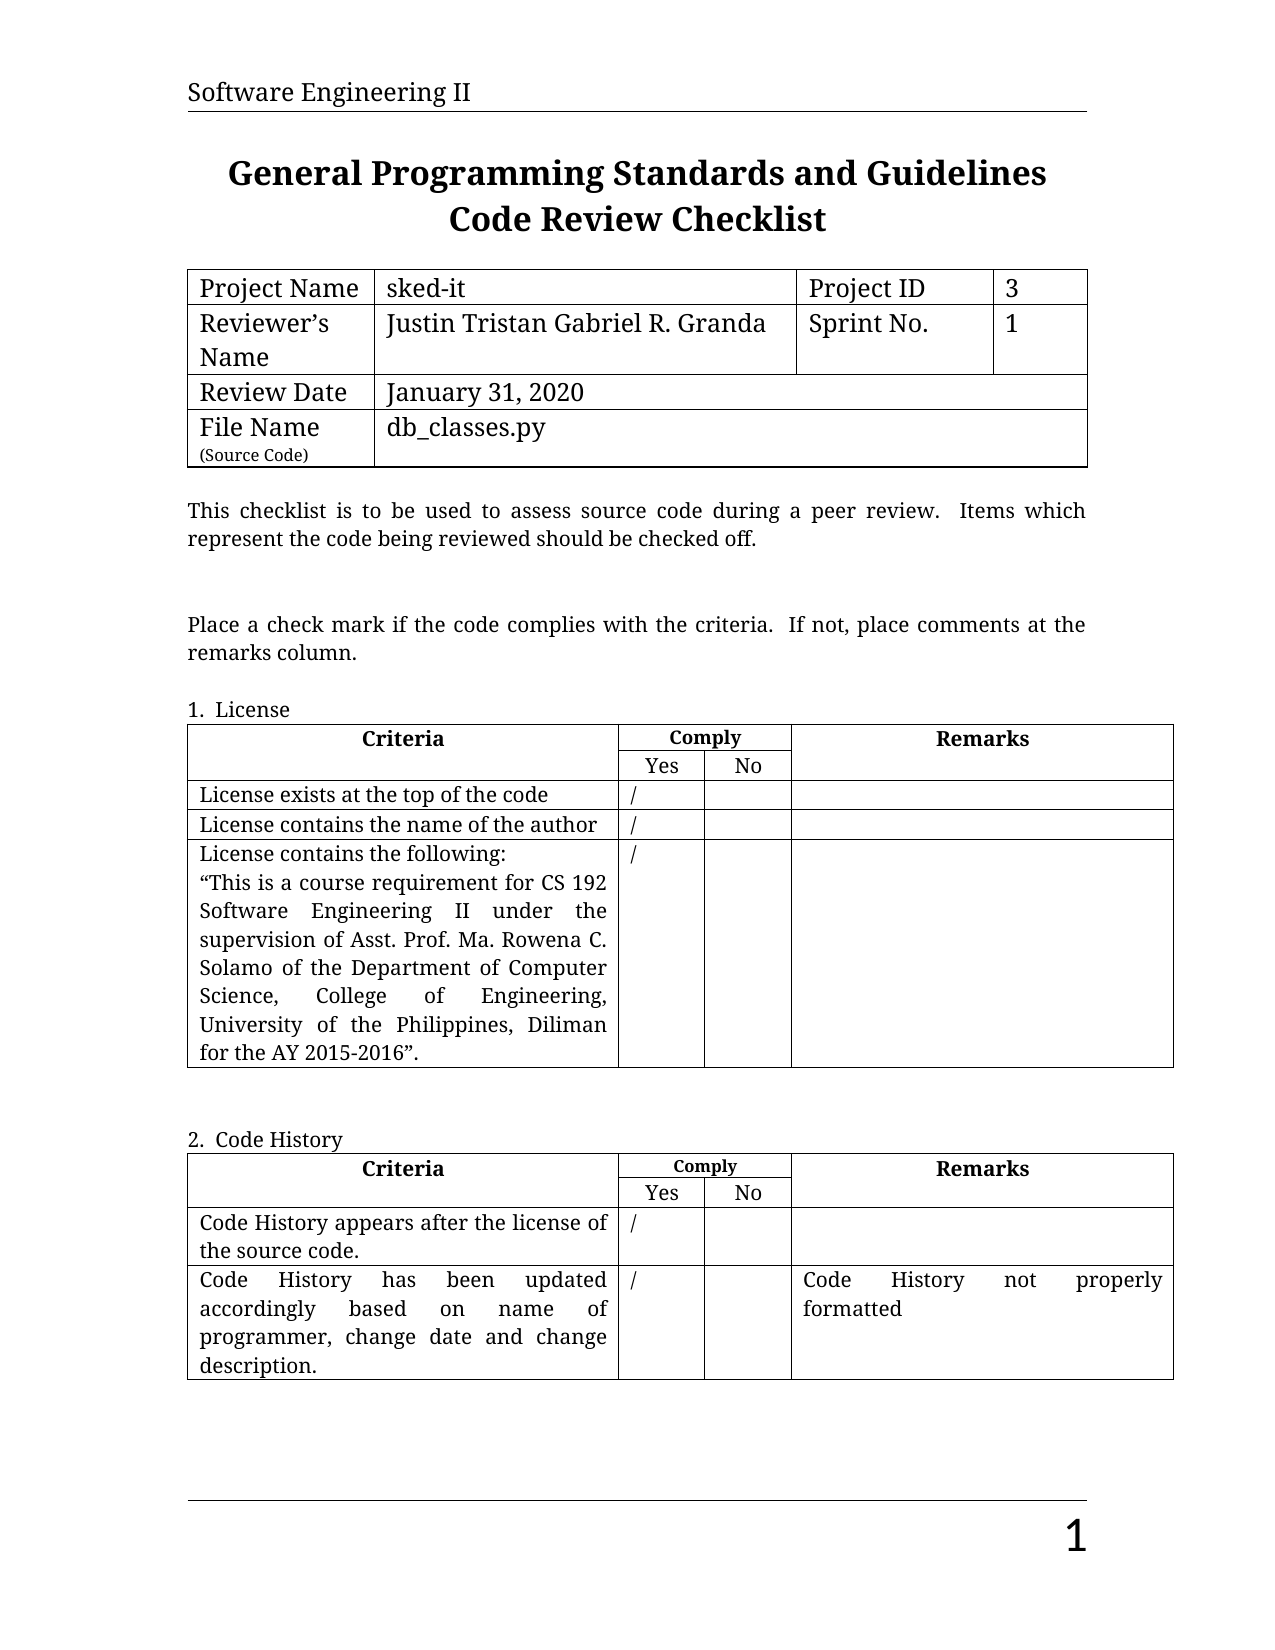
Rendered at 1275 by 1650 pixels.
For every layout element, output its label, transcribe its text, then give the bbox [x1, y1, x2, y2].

table_cell No [705, 751, 791, 779]
table_cell Yes [619, 751, 704, 779]
table_cell [705, 840, 791, 1067]
table_header Comply [619, 725, 791, 750]
text General Programming Standards and Guidelines Code Review Checklist [187, 150, 1087, 241]
table_header Project ID [797, 270, 993, 304]
table_cell / [619, 781, 704, 809]
table_header 3 [994, 270, 1087, 304]
table_cell / [619, 810, 704, 838]
table_header sked-it [375, 270, 796, 304]
text This checklist is to be used to assess source code during a peer review. Items which represent the code being reviewed should be checked off. [187, 496, 1087, 553]
table_cell / [619, 840, 704, 1067]
table_cell / [619, 1266, 704, 1379]
text Place a check mark if the code complies with the criteria. If not, place comments at the remarks column. [187, 610, 1087, 667]
table_cell Code History has been updated accordingly based on name of programmer, change date and change description. [188, 1266, 618, 1379]
table_cell January 31, 2020 [375, 375, 1087, 409]
table_cell [705, 1266, 791, 1379]
table_cell License exists at the top of the code [188, 781, 618, 809]
table_header Project Name [188, 270, 374, 304]
table_cell Justin Tristan Gabriel R. Granda [375, 305, 796, 373]
table_cell File Name (Source Code) [188, 410, 374, 466]
table_cell [792, 1208, 1173, 1264]
table_cell [705, 1208, 791, 1264]
table_header Comply [619, 1154, 791, 1177]
table_cell License contains the name of the author [188, 810, 618, 838]
table_cell db_classes.py [375, 410, 1087, 466]
table_cell Reviewer’s Name [188, 305, 374, 373]
table_cell [792, 810, 1173, 838]
table_cell [705, 781, 791, 809]
table_header Remarks [792, 1154, 1173, 1207]
table_cell [705, 810, 791, 838]
table_header Criteria [188, 725, 618, 779]
table_cell Yes [619, 1178, 704, 1207]
table_cell Code History not properly formatted [792, 1266, 1173, 1379]
text 2. Code History [187, 1125, 1087, 1153]
table_cell License contains the following: “This is a course requirement for CS 192 Software Engineering II under the supervision of Asst. Prof. Ma. Rowena C. Solamo of the Department of Computer Science, College of Engineering, University of the Philippines, Diliman for the AY 2015-2016”. [188, 840, 618, 1067]
table_header Criteria [188, 1154, 618, 1207]
text 1. License [187, 695, 1087, 723]
table_cell Sprint No. [797, 305, 993, 373]
table_header Remarks [792, 725, 1173, 779]
table_cell / [619, 1208, 704, 1264]
table_cell No [705, 1178, 791, 1207]
table_cell Review Date [188, 375, 374, 409]
table_cell Code History appears after the license of the source code. [188, 1208, 618, 1264]
table_cell 1 [994, 305, 1087, 373]
table_cell [792, 840, 1173, 1067]
table_cell [792, 781, 1173, 809]
